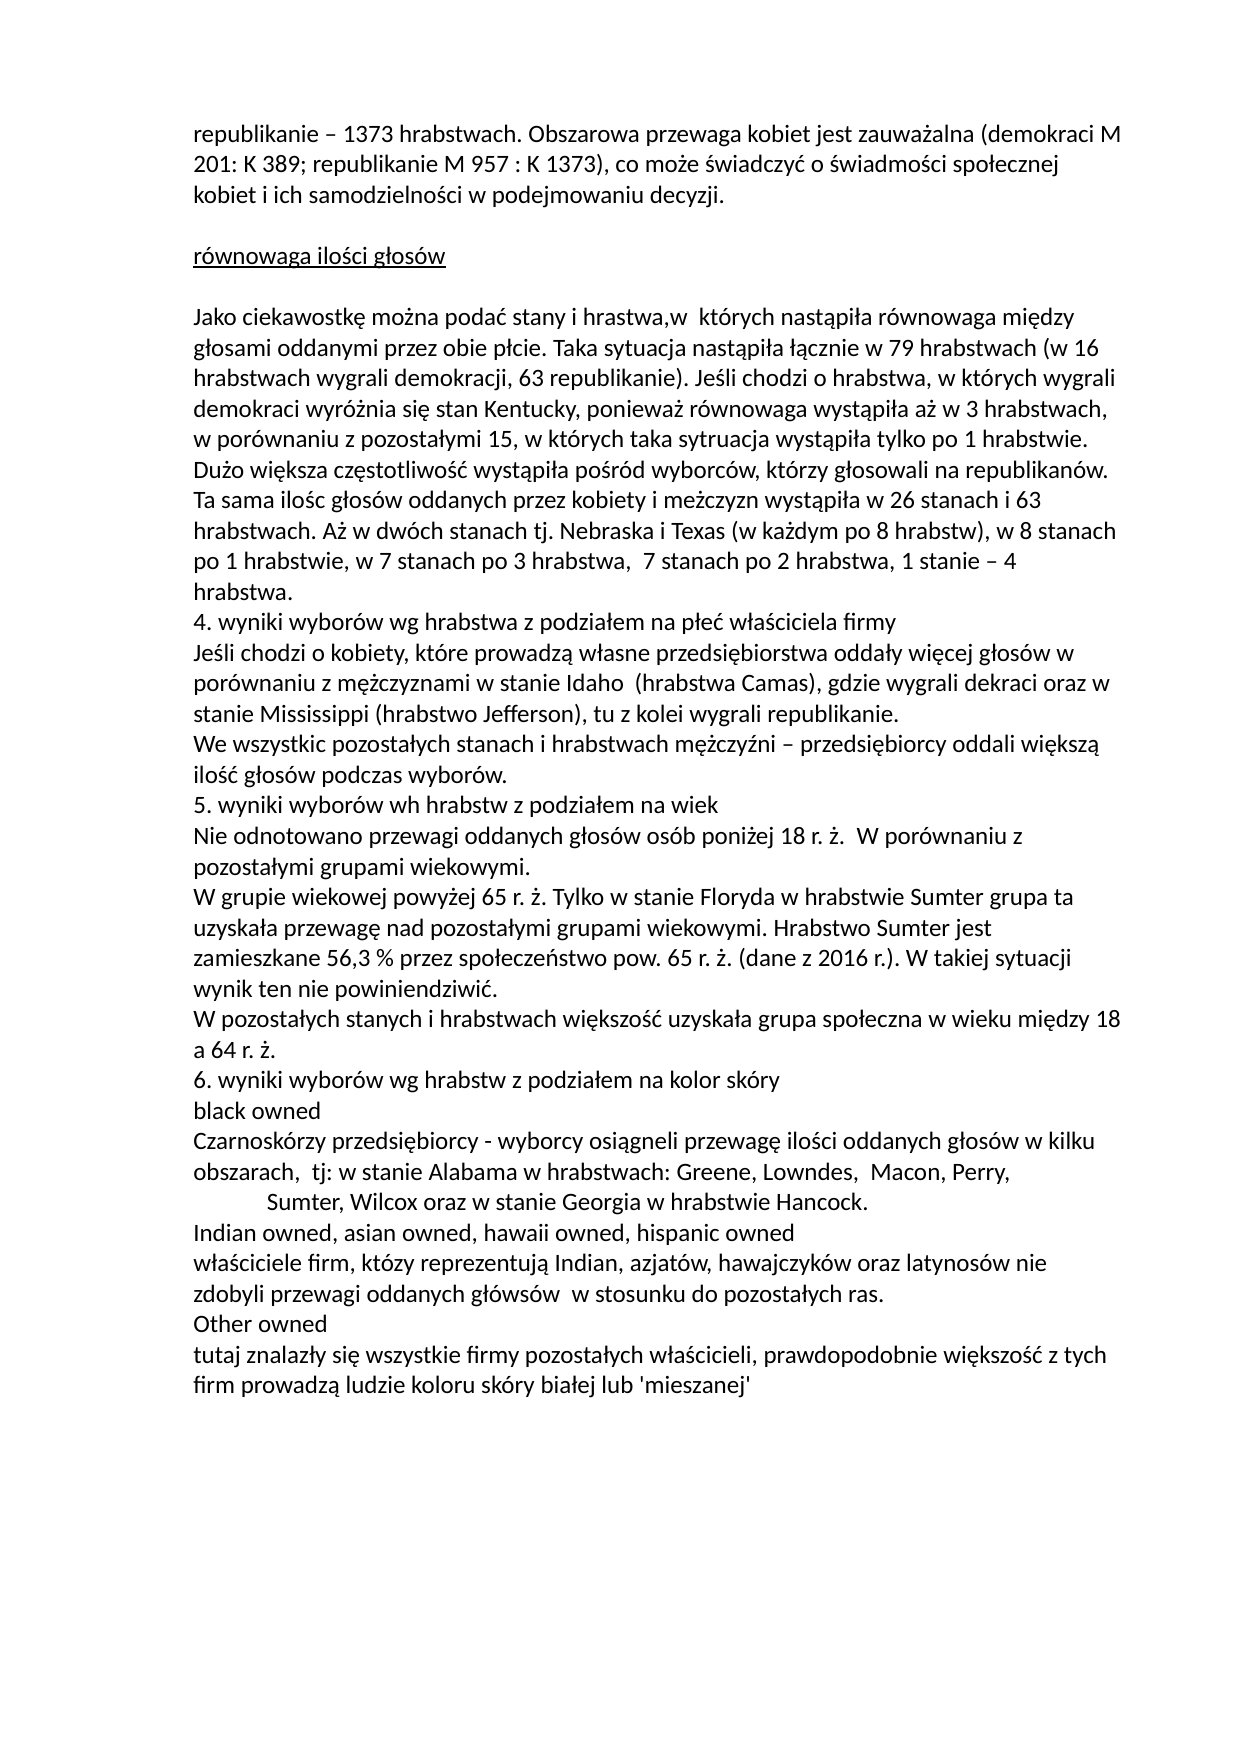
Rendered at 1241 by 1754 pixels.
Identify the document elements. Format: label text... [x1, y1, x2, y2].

list W grupie wiekowej powyżej 65 r. ż. Tylko w stanie Floryda w hrabstwie Sumter grupa ta uzyskała przewagę nad pozostałymi grupami wiekowymi. Hrabstwo Sumter jest zamieszkane 56,3 % przez społeczeństwo pow. 65 r. ż. (dane z 2016 r.). W takiej sytuacji wynik ten nie powiniendziwić. [156, 881, 1122, 1003]
list Jeśli chodzi o kobiety, które prowadzą własne przedsiębiorstwa oddały więcej głosów w porównaniu z mężczyznami w stanie Idaho (hrabstwa Camas), gdzie wygrali dekraci oraz w stanie Mississippi (hrabstwo Jefferson), tu z kolei wygrali republikanie. [156, 637, 1122, 728]
list W pozostałych stanych i hrabstwach większość uzyskała grupa społeczna w wieku między 18 a 64 r. ż. [156, 1003, 1122, 1064]
list Czarnoskórzy przedsiębiorcy - wyborcy osiągneli przewagę ilości oddanych głosów w kilku obszarach, tj: w stanie Alabama w hrabstwach: Greene, Lowndes, Macon, Perry, Sumter, Wilcox oraz w stanie Georgia w hrabstwie Hancock. [156, 1125, 1122, 1217]
list Nie odnotowano przewagi oddanych głosów osób poniżej 18 r. ż. W porównaniu z pozostałymi grupami wiekowymi. [156, 820, 1122, 881]
list We wszystkic pozostałych stanach i hrabstwach mężczyźni – przedsiębiorcy oddali większą ilość głosów podczas wyborów. [156, 728, 1122, 789]
list Indian owned, asian owned, hawaii owned, hispanic owned [156, 1217, 1122, 1247]
list Jako ciekawostkę można podać stany i hrastwa,w których nastąpiła równowaga między głosami oddanymi przez obie płcie. Taka sytuacja nastąpiła łącznie w 79 hrabstwach (w 16 hrabstwach wygrali demokracji, 63 republikanie). Jeśli chodzi o hrabstwa, w których wygrali demokraci wyróżnia się stan Kentucky, ponieważ równowaga wystąpiła aż w 3 hrabstwach, w porównaniu z pozostałymi 15, w których taka sytruacja wystąpiła tylko po 1 hrabstwie. [156, 301, 1122, 454]
list Other owned [156, 1308, 1122, 1339]
list 4. wyniki wyborów wg hrabstwa z podziałem na płeć właściciela firmy [156, 606, 1122, 637]
list tutaj znalazły się wszystkie firmy pozostałych właścicieli, prawdopodobnie większość z tych firm prowadzą ludzie koloru skóry białej lub 'mieszanej' [156, 1339, 1122, 1400]
list właściciele firm, któzy reprezentują Indian, azjatów, hawajczyków oraz latynosów nie zdobyli przewagi oddanych główsów w stosunku do pozostałych ras. [156, 1247, 1122, 1308]
list równowaga ilości głosów [156, 240, 1122, 271]
list 6. wyniki wyborów wg hrabstw z podziałem na kolor skóry [156, 1064, 1122, 1095]
list 5. wyniki wyborów wh hrabstw z podziałem na wiek [156, 789, 1122, 820]
list Dużo większa częstotliwość wystąpiła pośród wyborców, którzy głosowali na republikanów. Ta sama ilośc głosów oddanych przez kobiety i meżczyzn wystąpiła w 26 stanach i 63 hrabstwach. Aż w dwóch stanach tj. Nebraska i Texas (w każdym po 8 hrabstw), w 8 stanach po 1 hrabstwie, w 7 stanach po 3 hrabstwa, 7 stanach po 2 hrabstwa, 1 stanie – 4 hrabstwa. [156, 454, 1122, 606]
list republikanie – 1373 hrabstwach. Obszarowa przewaga kobiet jest zauważalna (demokraci M 201: K 389; republikanie M 957 : K 1373), co może świadczyć o świadmości społecznej kobiet i ich samodzielności w podejmowaniu decyzji. [156, 118, 1122, 210]
list black owned [156, 1095, 1122, 1125]
